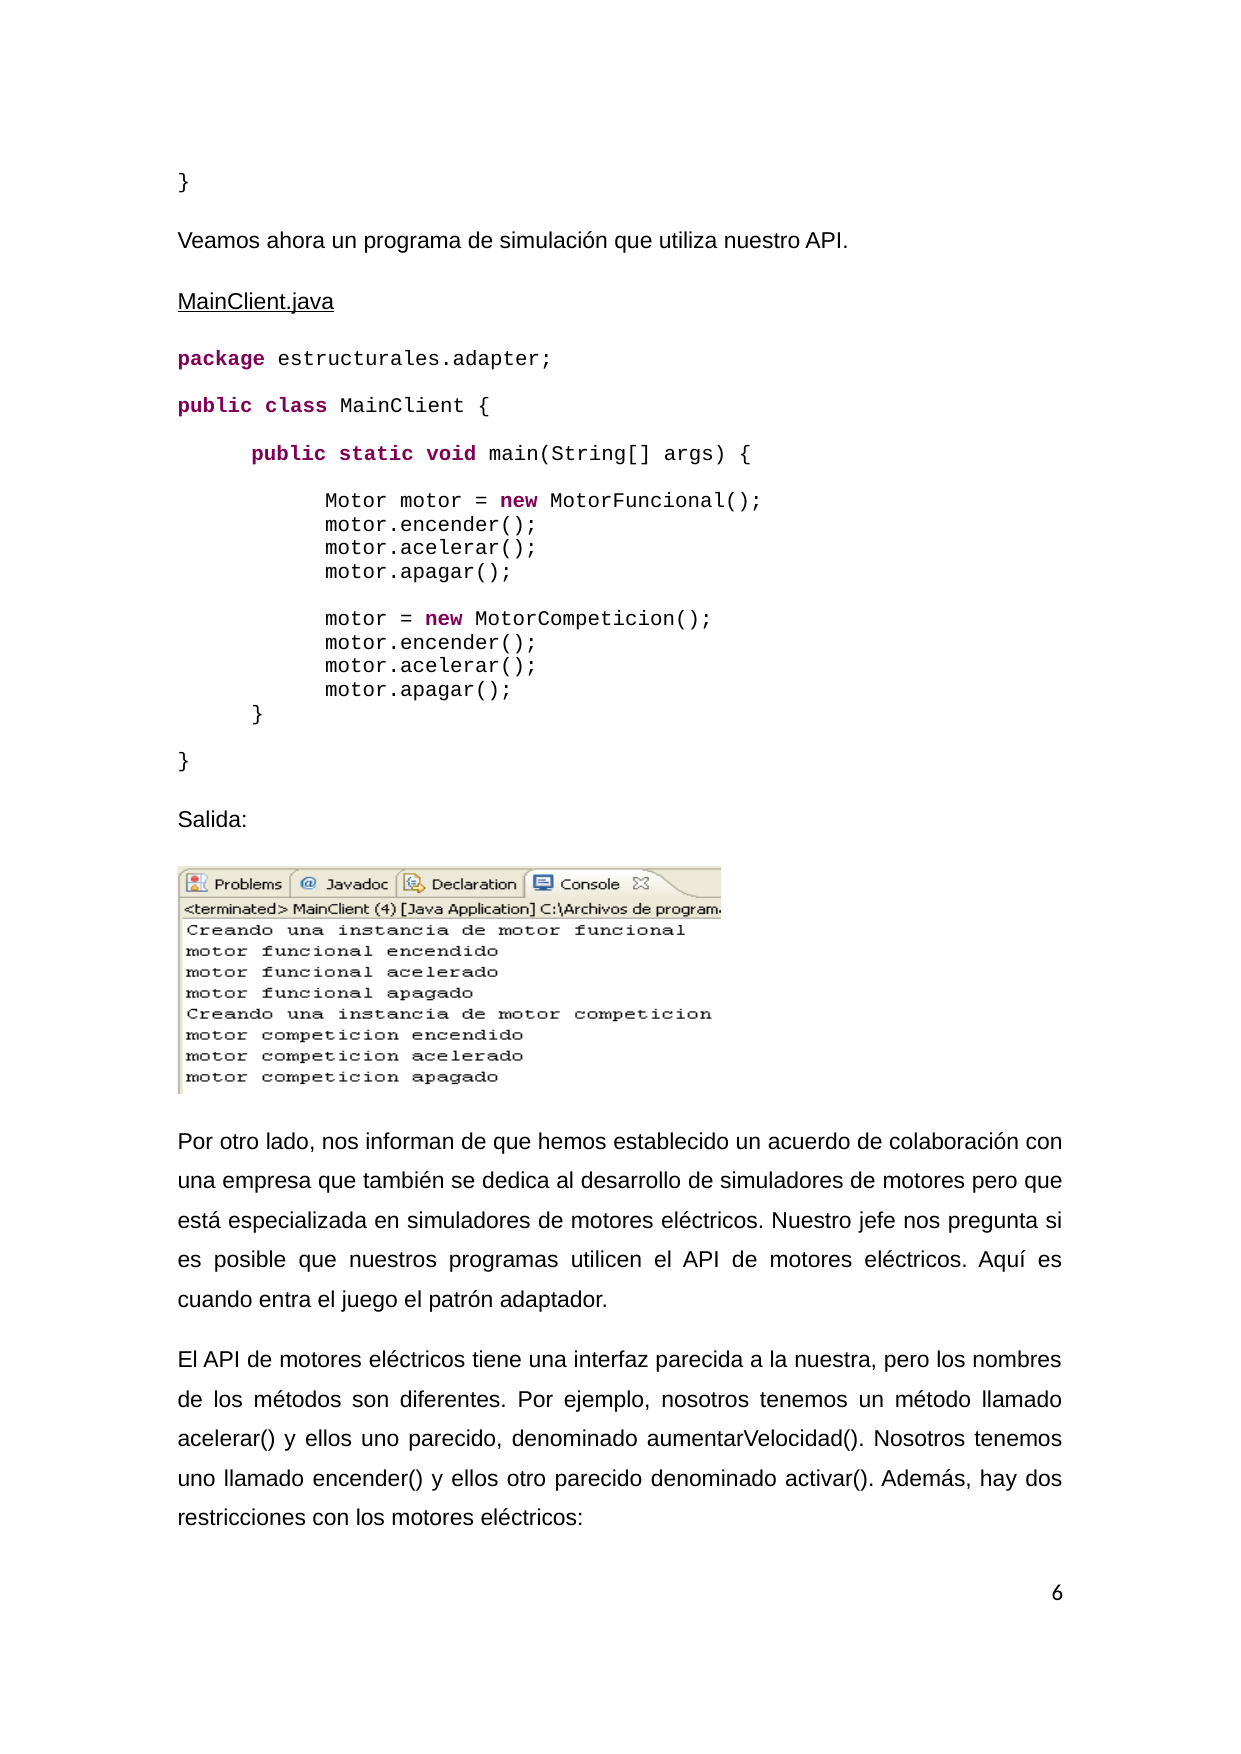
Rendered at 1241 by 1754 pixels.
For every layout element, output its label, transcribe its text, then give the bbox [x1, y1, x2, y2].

text motor.encender(); [177, 514, 1063, 537]
text } [177, 171, 1063, 195]
picture [177, 866, 721, 1094]
text package estructurales.adapter; [177, 348, 1063, 372]
text El API de motores eléctricos tiene una interfaz parecida a la nuestra, pero los nombres de los métodos son diferentes. Por ejemplo, nosotros tenemos un método llamado acelerar() y ellos uno parecido, denominado aumentarVelocidad(). Nosotros tenemos uno llamado encender() y ellos otro parecido denominado activar(). Además, hay dos restricciones con los motores eléctricos: [177, 1346, 1063, 1531]
text } [177, 750, 1063, 774]
text public class MainClient { [177, 395, 1063, 419]
text Veamos ahora un programa de simulación que utiliza nuestro API. [177, 227, 1063, 254]
text motor.apagar(); [177, 561, 1063, 584]
text MainClient.java [177, 288, 1063, 314]
text public static void main(String[] args) { [177, 443, 1063, 466]
text Por otro lado, nos informan de que hemos establecido un acuerdo de colaboración con una empresa que también se dedica al desarrollo de simuladores de motores pero que está especializada en simuladores de motores eléctricos. Nuestro jefe nos pregunta si es posible que nuestros programas utilicen el API de motores eléctricos. Aquí es cuando entra el juego el patrón adaptador. [177, 1128, 1063, 1312]
text Motor motor = new MotorFuncional(); [177, 490, 1063, 514]
text motor.encender(); [177, 632, 1063, 656]
text Salida: [177, 806, 1063, 833]
text motor = new MotorCompeticion(); [177, 608, 1063, 632]
text motor.acelerar(); [177, 656, 1063, 679]
text } [177, 703, 1063, 726]
text motor.acelerar(); [177, 537, 1063, 561]
text motor.apagar(); [177, 679, 1063, 703]
